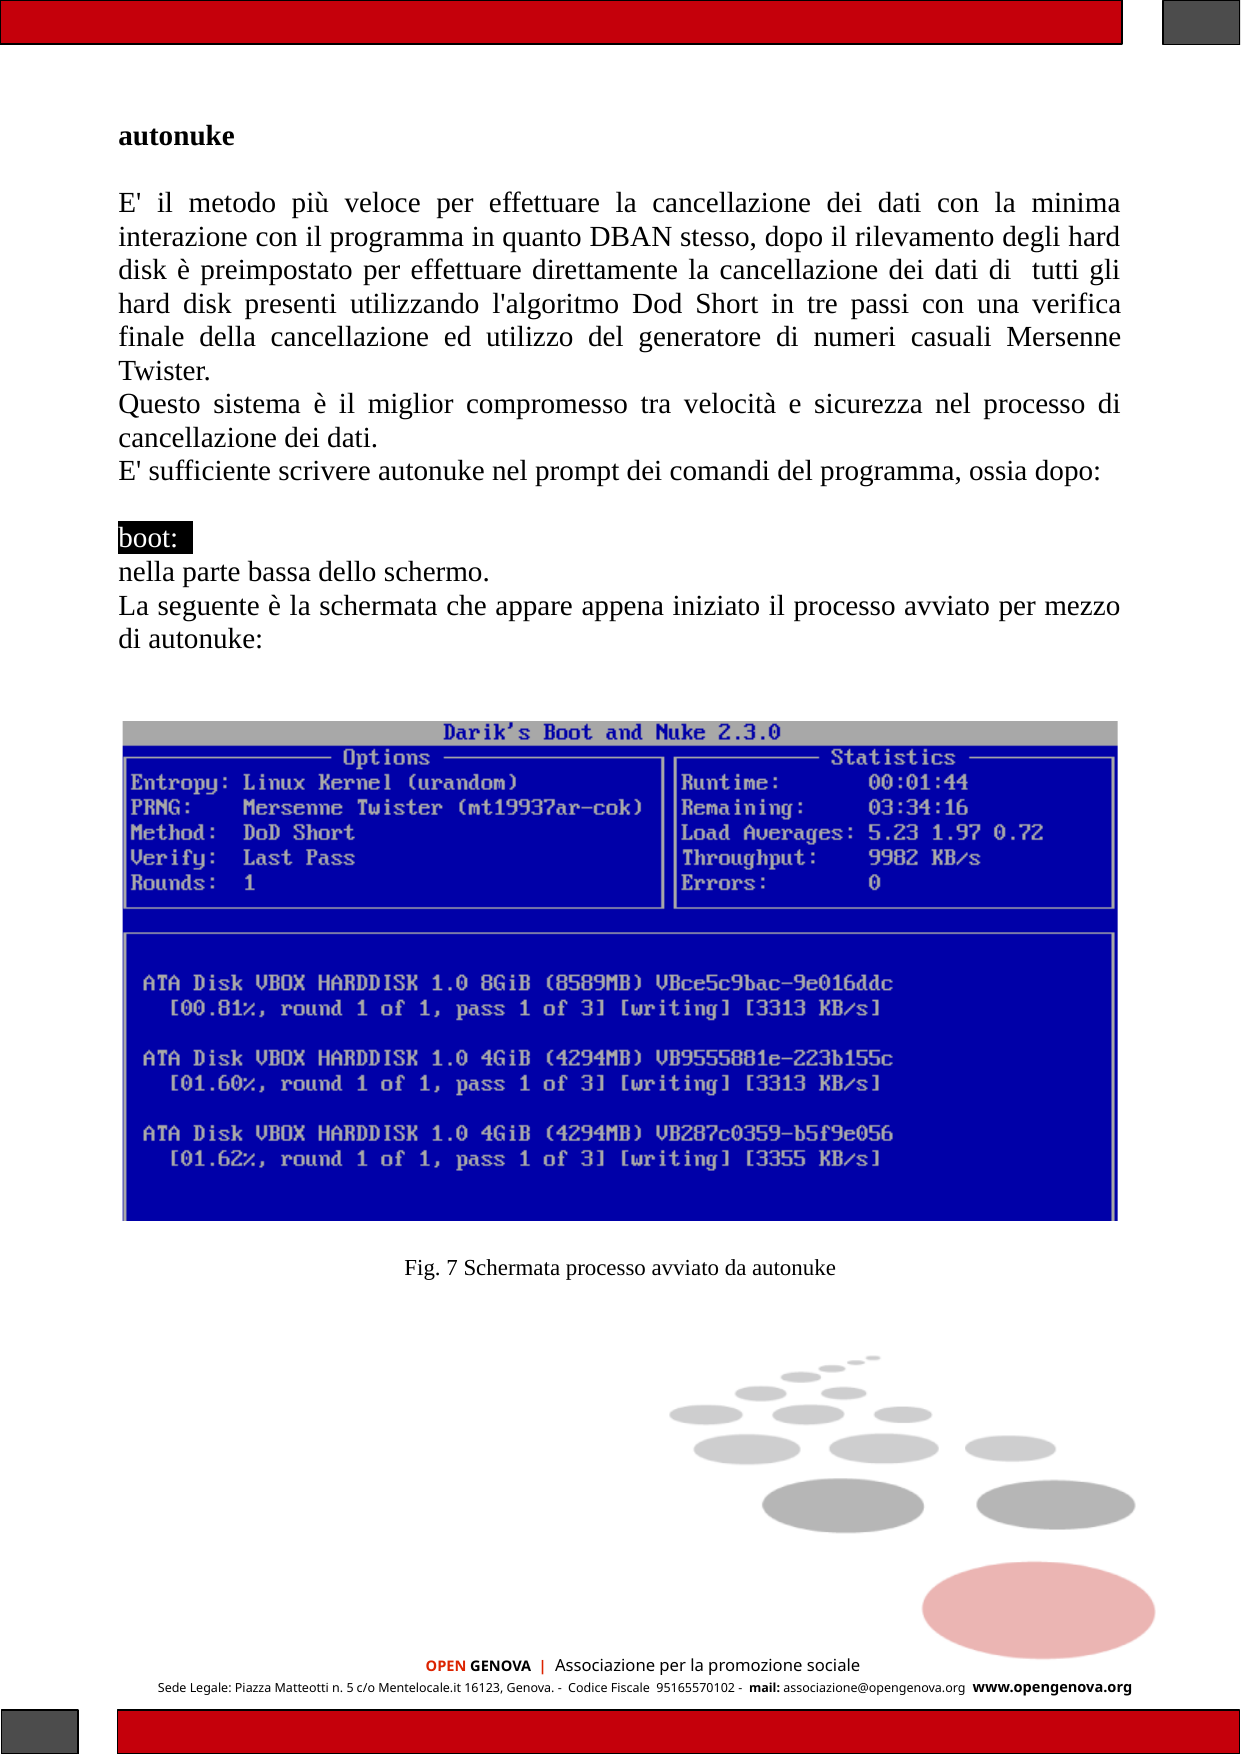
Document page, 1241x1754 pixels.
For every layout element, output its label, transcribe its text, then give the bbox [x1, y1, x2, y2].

picture [122, 721, 1118, 1221]
text boot: [118, 521, 1122, 554]
text Questo sistema è il miglior compromesso tra velocità e sicurezza nel processo di cancellazione dei dati. [118, 386, 1122, 453]
text E' il metodo più veloce per effettuare la cancellazione dei dati con la minima interazione con il programma in quanto DBAN stesso, dopo il rilevamento degli hard disk è preimpostato per effettuare direttamente la cancellazione dei dati di tutti gli hard disk presenti utilizzando l'algoritmo Dod Short in tre passi con una verifica finale della cancellazione ed utilizzo del generatore di numeri casuali Mersenne Twister. [118, 185, 1122, 386]
text autonuke [118, 118, 1122, 152]
text Fig. 7 Schermata processo avviato da autonuke [118, 1254, 1122, 1280]
picture [658, 1340, 1185, 1684]
text E' sufficiente scrivere autonuke nel prompt dei comandi del programma, ossia dopo: [118, 453, 1122, 487]
text La seguente è la schermata che appare appena iniziato il processo avviato per mezzo di autonuke: [118, 588, 1122, 655]
text nella parte bassa dello schermo. [118, 554, 1122, 588]
